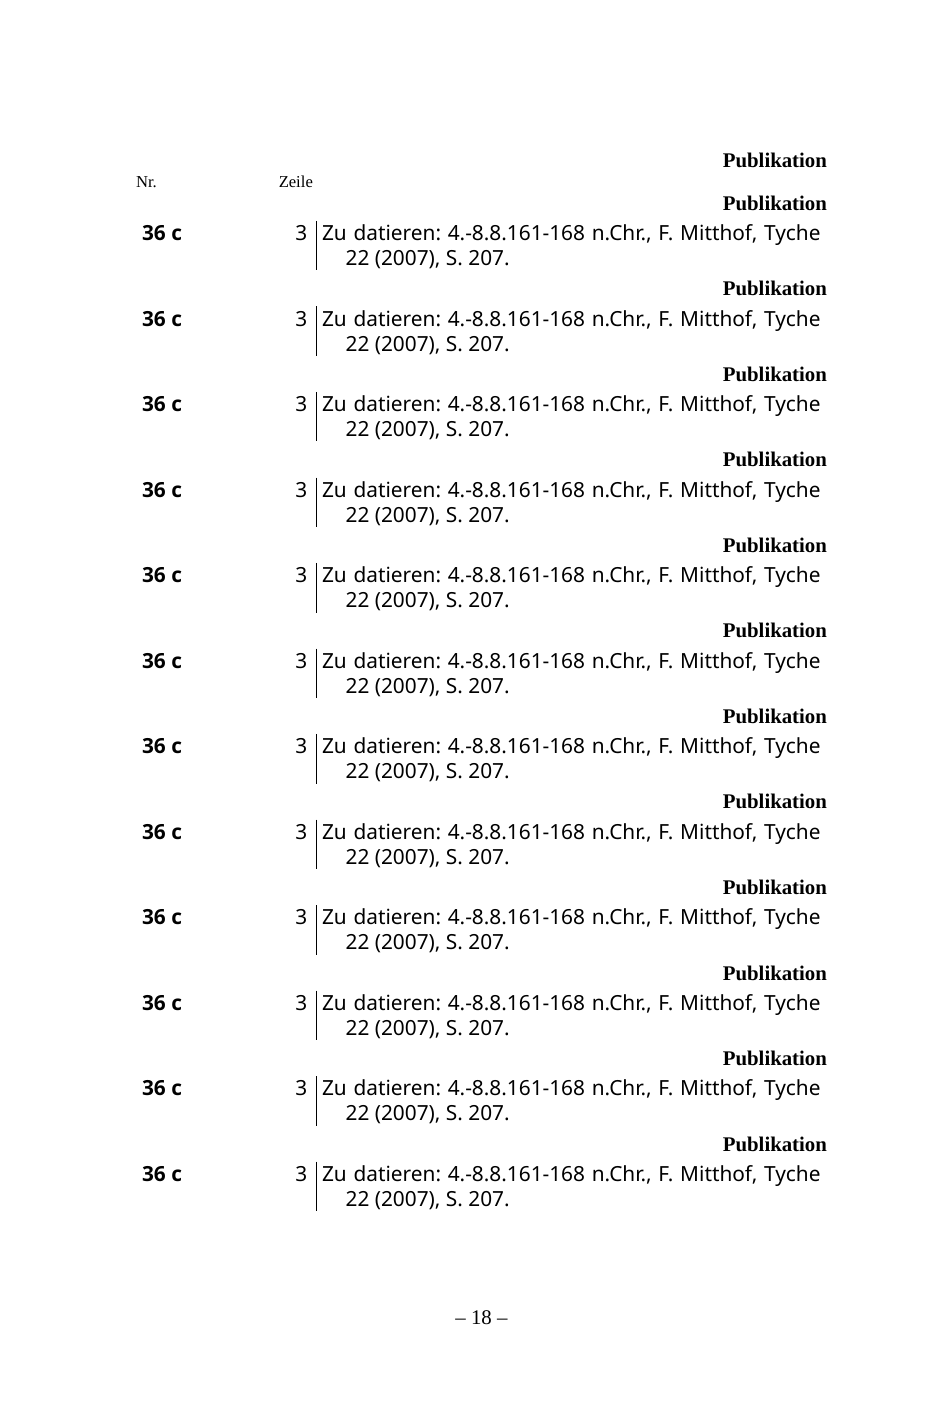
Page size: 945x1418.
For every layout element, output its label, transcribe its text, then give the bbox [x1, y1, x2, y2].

subtitle Publikation [136, 618, 827, 642]
table_header Zu datieren: 4.-8.8.161-168 n.Chr., F. Mitthof, Tyche 22 (2007), S. 207. [317, 734, 827, 783]
table_header Zu datieren: 4.-8.8.161-168 n.Chr., F. Mitthof, Tyche 22 (2007), S. 207. [317, 1076, 827, 1126]
table_header 36 c [136, 649, 224, 698]
subtitle Publikation [136, 875, 827, 899]
table_header 36 c [136, 392, 224, 441]
table_header Zu datieren: 4.-8.8.161-168 n.Chr., F. Mitthof, Tyche 22 (2007), S. 207. [317, 991, 827, 1040]
table_header 3 [224, 478, 316, 527]
subtitle Publikation [136, 704, 827, 728]
table_header 36 c [136, 991, 224, 1040]
table_header 3 [224, 563, 316, 612]
subtitle Publikation [136, 362, 827, 386]
table_header Zu datieren: 4.-8.8.161-168 n.Chr., F. Mitthof, Tyche 22 (2007), S. 207. [317, 905, 827, 954]
table_header 36 c [136, 1162, 224, 1211]
table_header 3 [224, 905, 316, 954]
table_header Zu datieren: 4.-8.8.161-168 n.Chr., F. Mitthof, Tyche 22 (2007), S. 207. [317, 478, 827, 527]
subtitle Publikation [136, 1132, 827, 1156]
subtitle Publikation [136, 1046, 827, 1070]
table_header 3 [224, 734, 316, 783]
table_header 36 c [136, 306, 224, 356]
table_header Zu datieren: 4.-8.8.161-168 n.Chr., F. Mitthof, Tyche 22 (2007), S. 207. [317, 563, 827, 612]
table_header Zu datieren: 4.-8.8.161-168 n.Chr., F. Mitthof, Tyche 22 (2007), S. 207. [317, 820, 827, 869]
table_header 36 c [136, 221, 224, 270]
table_header 3 [224, 649, 316, 698]
table_header 36 c [136, 478, 224, 527]
subtitle Publikation [136, 447, 827, 471]
table_header 3 [224, 221, 316, 270]
table_header 36 c [136, 563, 224, 612]
table_header 36 c [136, 820, 224, 869]
table_header 3 [224, 820, 316, 869]
table_header 3 [224, 1162, 316, 1211]
subtitle Publikation [136, 533, 827, 557]
table_header Zu datieren: 4.-8.8.161-168 n.Chr., F. Mitthof, Tyche 22 (2007), S. 207. [317, 221, 827, 270]
table_header Zu datieren: 4.-8.8.161-168 n.Chr., F. Mitthof, Tyche 22 (2007), S. 207. [317, 306, 827, 356]
table_header 36 c [136, 1076, 224, 1126]
table_header 3 [224, 392, 316, 441]
table_header Zu datieren: 4.-8.8.161-168 n.Chr., F. Mitthof, Tyche 22 (2007), S. 207. [317, 392, 827, 441]
table_header Zu datieren: 4.-8.8.161-168 n.Chr., F. Mitthof, Tyche 22 (2007), S. 207. [317, 649, 827, 698]
table_header 36 c [136, 905, 224, 954]
subtitle Publikation [136, 789, 827, 813]
table_header 3 [224, 991, 316, 1040]
subtitle Publikation [136, 191, 827, 215]
subtitle Publikation [136, 961, 827, 984]
subtitle Publikation [136, 276, 827, 300]
table_header 3 [224, 306, 316, 356]
table_header 36 c [136, 734, 224, 783]
table_header Zu datieren: 4.-8.8.161-168 n.Chr., F. Mitthof, Tyche 22 (2007), S. 207. [317, 1162, 827, 1211]
table_header 3 [224, 1076, 316, 1126]
